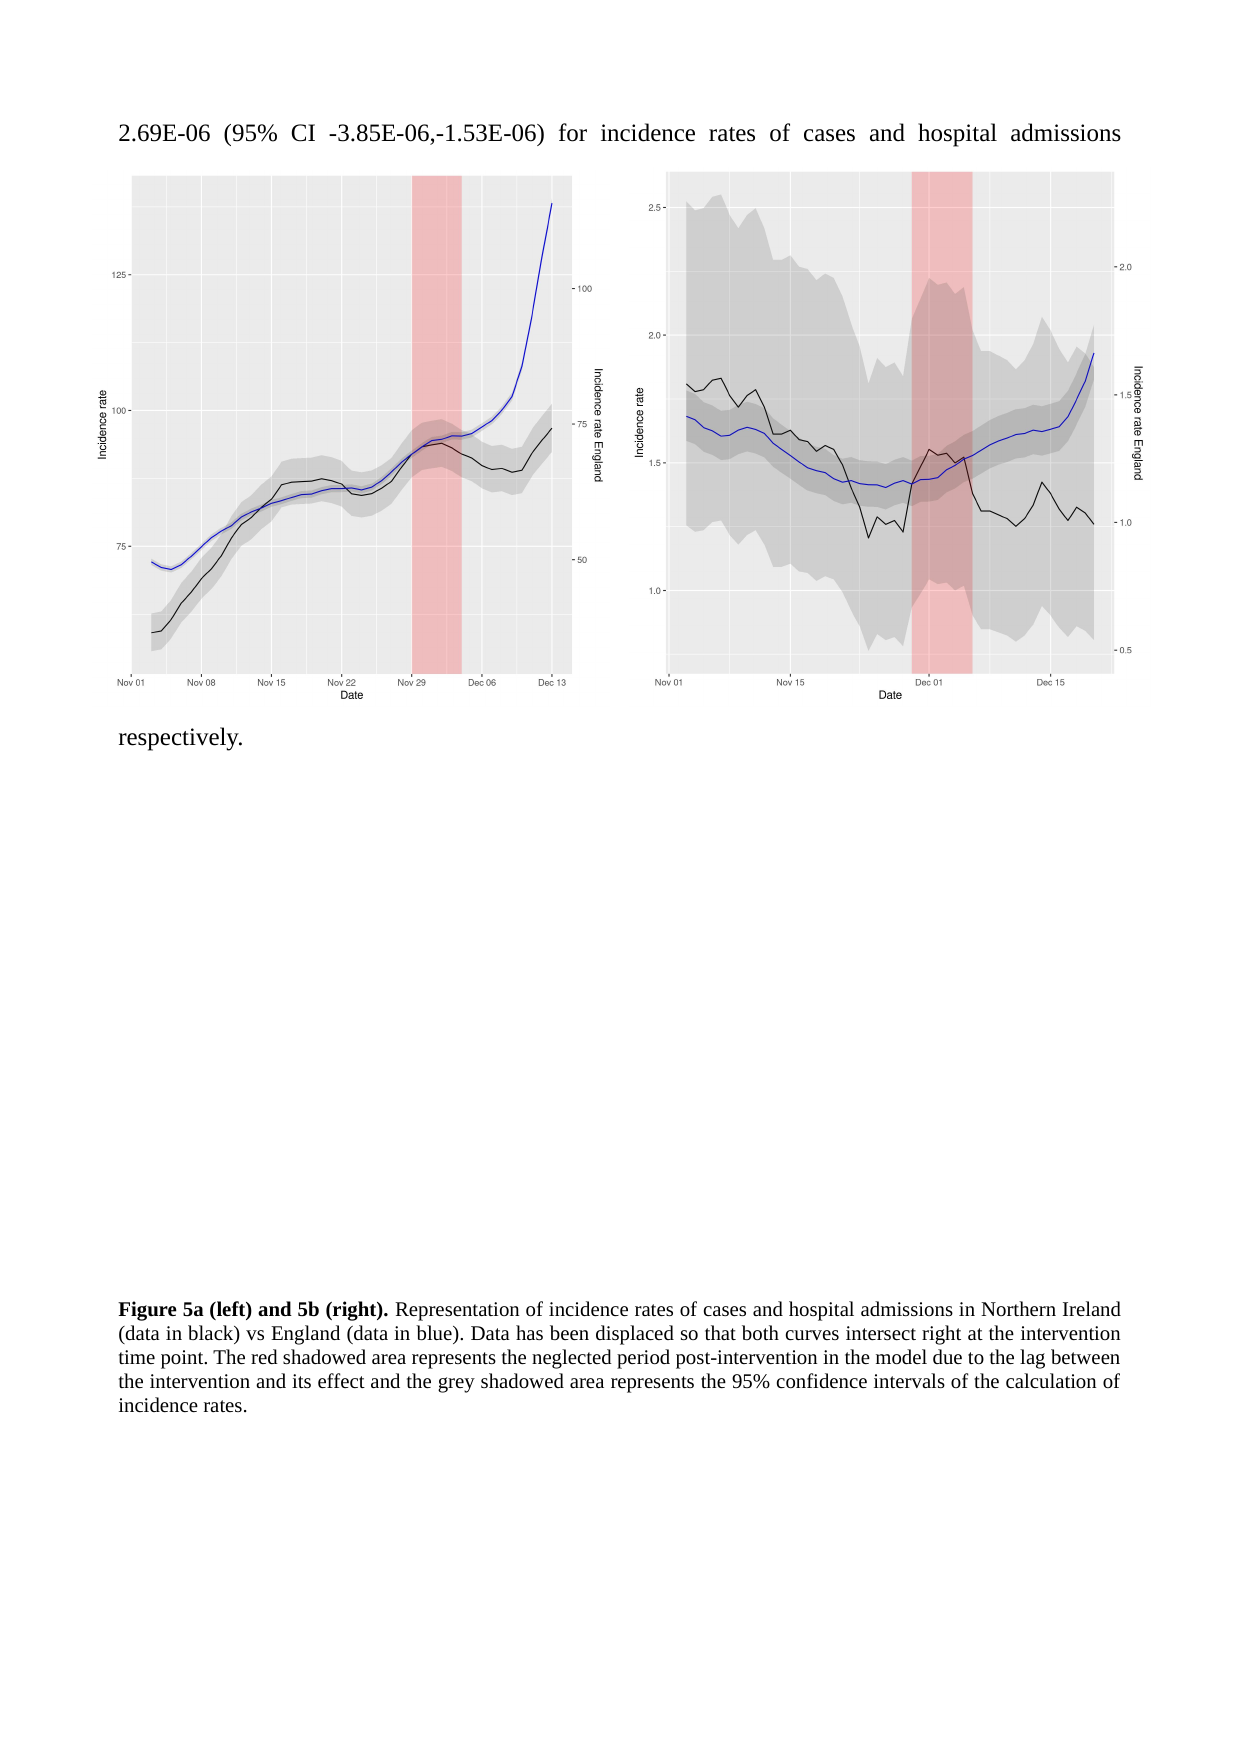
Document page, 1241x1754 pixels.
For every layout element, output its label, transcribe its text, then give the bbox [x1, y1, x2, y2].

picture [92, 170, 610, 707]
text -2.69E-06 (95% CI -3.85E-06,-1.53E-06) for incidence rates of cases and hospital admissions respectively. [118, 118, 1122, 751]
picture [629, 167, 1151, 707]
text Figure 5a (left) and 5b (right). Representation of incidence rates of cases and hospital admissions in Northern Ireland (data in black) vs England (data in blue). Data has been displaced so that both curves intersect right at the intervention time point. The red shadowed area represents the neglected period post-intervention in the model due to the lag between the intervention and its effect and the grey shadowed area represents the 95% confidence intervals of the calculation of incidence rates. [118, 1297, 1122, 1417]
